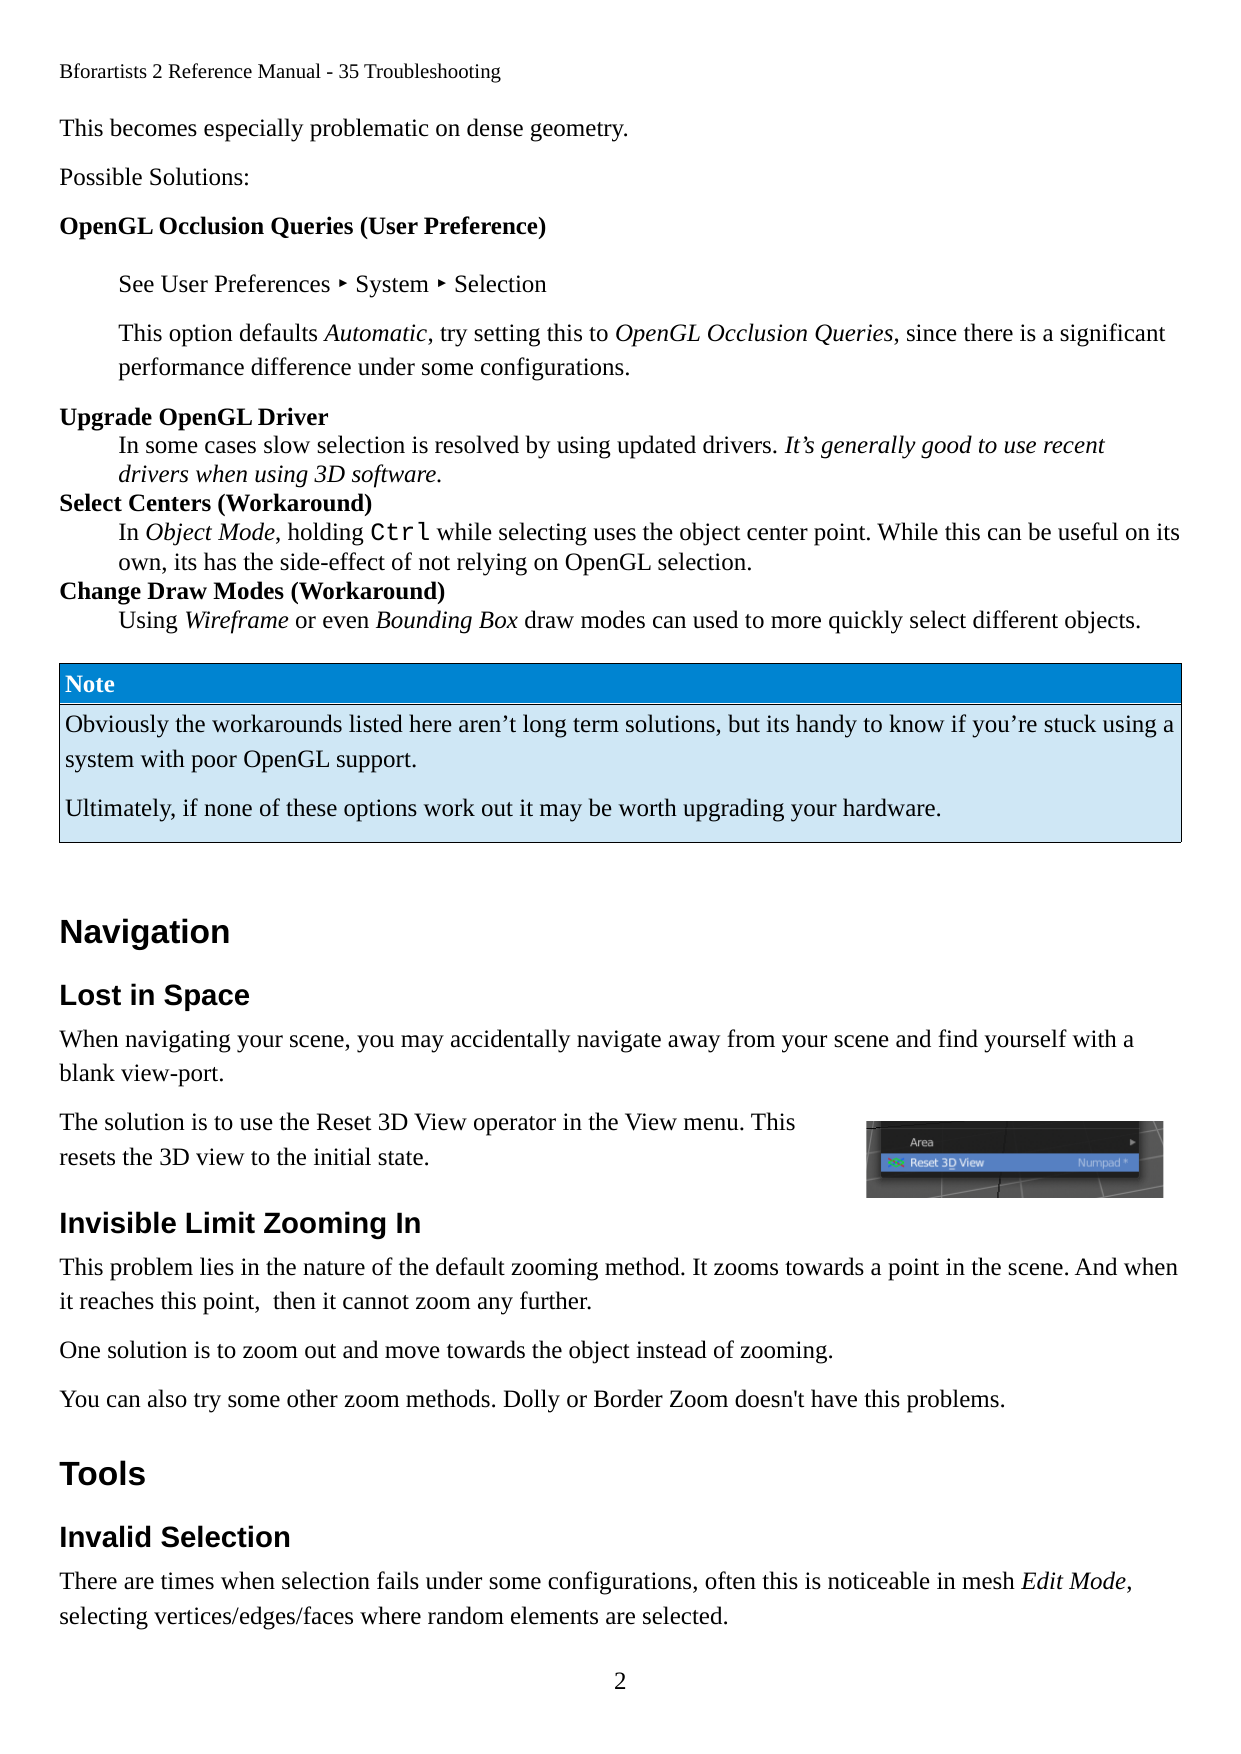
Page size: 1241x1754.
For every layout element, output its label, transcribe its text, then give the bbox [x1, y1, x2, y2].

list In Object Mode, holding Ctrl while selecting uses the object center point. While this can be useful on its own, its has the side-effect of not relying on OpenGL selection. [118, 517, 1181, 576]
text This problem lies in the nature of the default zooming method. It zooms towards a point in the scene. And when it reaches this point, then it cannot zoom any further. [59, 1252, 1181, 1315]
subtitle Upgrade OpenGL Driver [59, 402, 1181, 430]
text One solution is to zoom out and move towards the object instead of zooming. [59, 1335, 1181, 1364]
text See User Preferences ‣ System ‣ Selection [118, 269, 1181, 298]
subtitle Navigation [59, 912, 1181, 951]
picture [866, 1121, 1164, 1198]
table_header Note [60, 664, 1181, 703]
text This option defaults Automatic, try setting this to OpenGL Occlusion Queries, since there is a significant performance difference under some configurations. [118, 318, 1181, 381]
text When navigating your scene, you may accidentally navigate away from your scene and find yourself with a blank view-port. [59, 1024, 1181, 1087]
text This becomes especially problematic on dense geometry. [59, 113, 1181, 141]
list Using Wireframe or even Bounding Box draw modes can used to more quickly select different objects. [118, 605, 1181, 634]
subtitle Select Centers (Workaround) [59, 488, 1181, 517]
subtitle Invisible Limit Zooming In [59, 1206, 1181, 1239]
text The solution is to use the Reset 3D View operator in the View menu. This resets the 3D view to the initial state. [59, 1107, 1181, 1171]
text There are times when selection fails under some configurations, often this is noticeable in mesh Edit Mode, selecting vertices/edges/faces where random elements are selected. [59, 1566, 1181, 1629]
text You can also try some other zoom methods. Dolly or Border Zoom doesn't have this problems. [59, 1384, 1181, 1413]
subtitle Tools [59, 1454, 1181, 1493]
subtitle Lost in Space [59, 978, 1181, 1011]
list In some cases slow selection is resolved by using updated drivers. It’s generally good to use recent drivers when using 3D software. [118, 430, 1181, 488]
subtitle Invalid Selection [59, 1520, 1181, 1554]
table_cell Obviously the workarounds listed here aren’t long term solutions, but its handy to know if you’re stuck using a system with poor OpenGL support. Ultimately, if none of these options work out it may be worth upgrading your hardware. [60, 705, 1181, 842]
text Possible Solutions: [59, 162, 1181, 190]
subtitle OpenGL Occlusion Queries (User Preference) [59, 211, 1181, 239]
subtitle Change Draw Modes (Workaround) [59, 576, 1181, 605]
